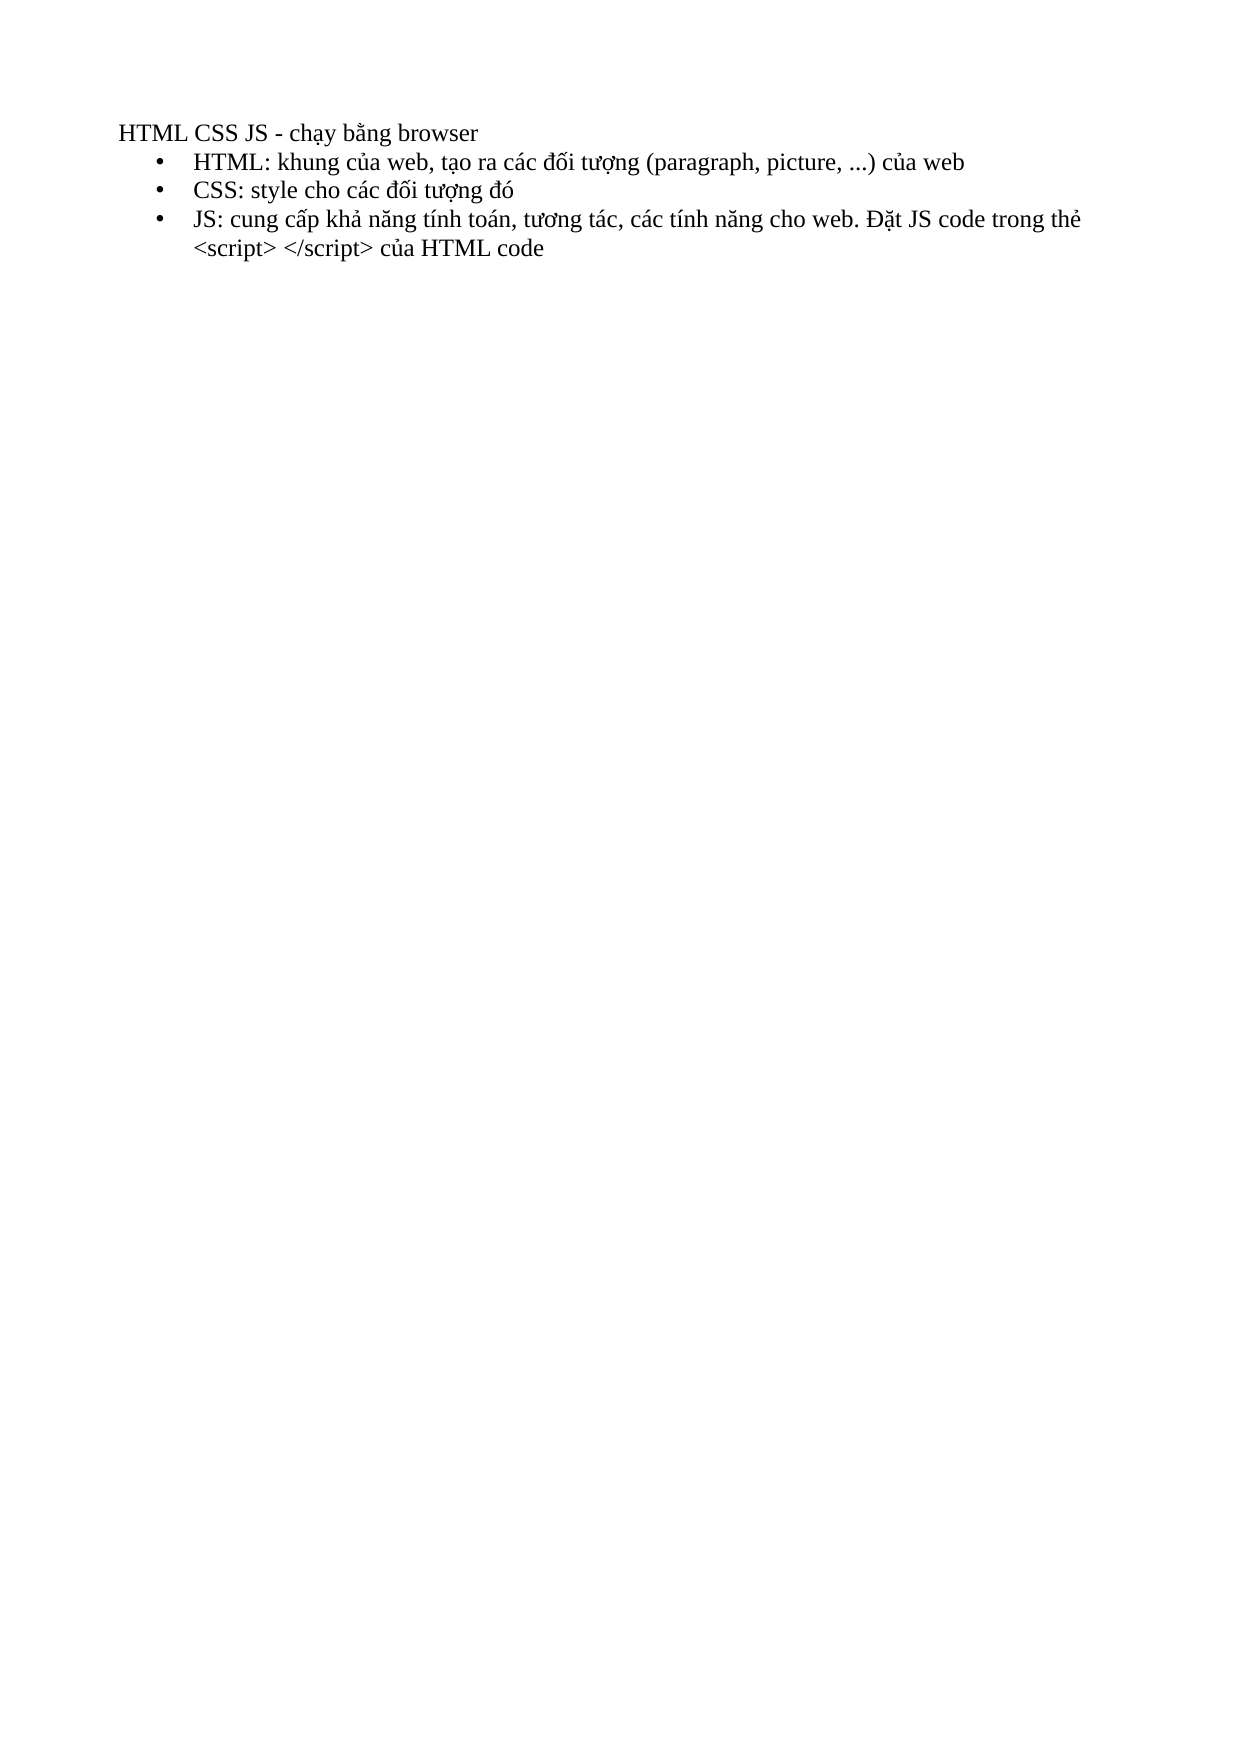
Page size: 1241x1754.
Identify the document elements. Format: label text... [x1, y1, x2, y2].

text HTML CSS JS - chạy bằng browser [118, 118, 1122, 147]
list JS: cung cấp khả năng tính toán, tương tác, các tính năng cho web. Đặt JS code trong thẻ <script> </script> của HTML code [156, 204, 1122, 262]
list HTML: khung của web, tạo ra các đối tượng (paragraph, picture, ...) của web [156, 147, 1122, 176]
list CSS: style cho các đối tượng đó [156, 176, 1122, 204]
